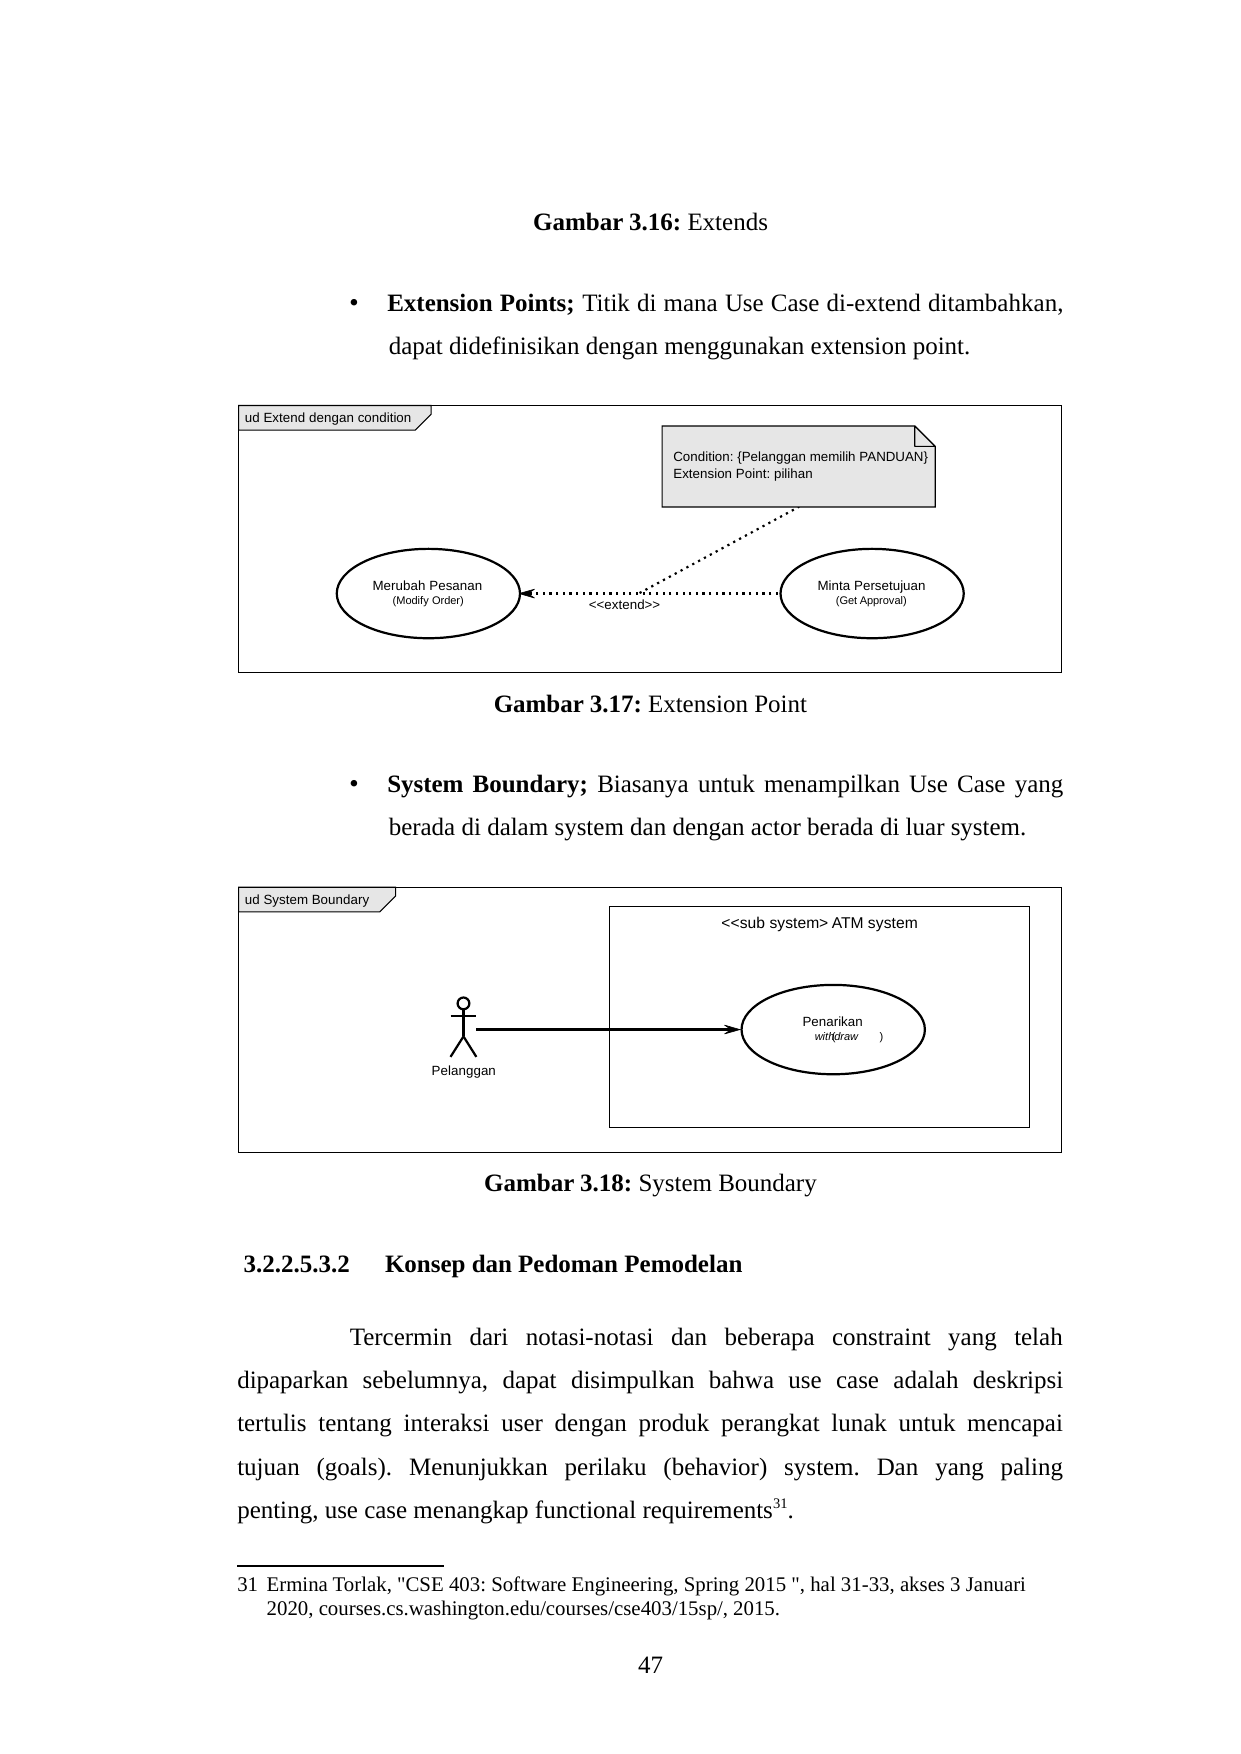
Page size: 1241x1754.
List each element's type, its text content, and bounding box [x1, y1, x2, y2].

text Gambar 3.17: Extension Point [237, 419, 1063, 717]
text Gambar 3.18: System Boundary [237, 901, 1063, 1197]
list Konsep dan Pedoman Pemodelan [237, 1249, 1063, 1278]
list System Boundary; Biasanya untuk menampilkan Use Case yang berada di dalam system dan dengan actor berada di luar system. [349, 769, 1063, 841]
list Extension Points; Titik di mana Use Case di-extend ditambahkan, dapat didefinisikan dengan menggunakan extension point. [349, 288, 1063, 359]
text Gambar 3.16: Extends [237, 207, 1063, 236]
text Ermina Torlak, "CSE 403: Software Engineering, Spring 2015 ", hal 31-33, akses 3 Januari 2020, courses.cs.washington.edu/courses/cse403/15sp/, 2015. [237, 1572, 1063, 1620]
text Tercermin dari notasi-notasi dan beberapa constraint yang telah dipaparkan sebelumnya, dapat disimpulkan bahwa use case adalah deskripsi tertulis tentang interaksi user dengan produk perangkat lunak untuk mencapai tujuan (goals). Menunjukkan perilaku (behavior) system. Dan yang paling penting, use case menangkap functional requirements. [237, 1322, 1063, 1523]
